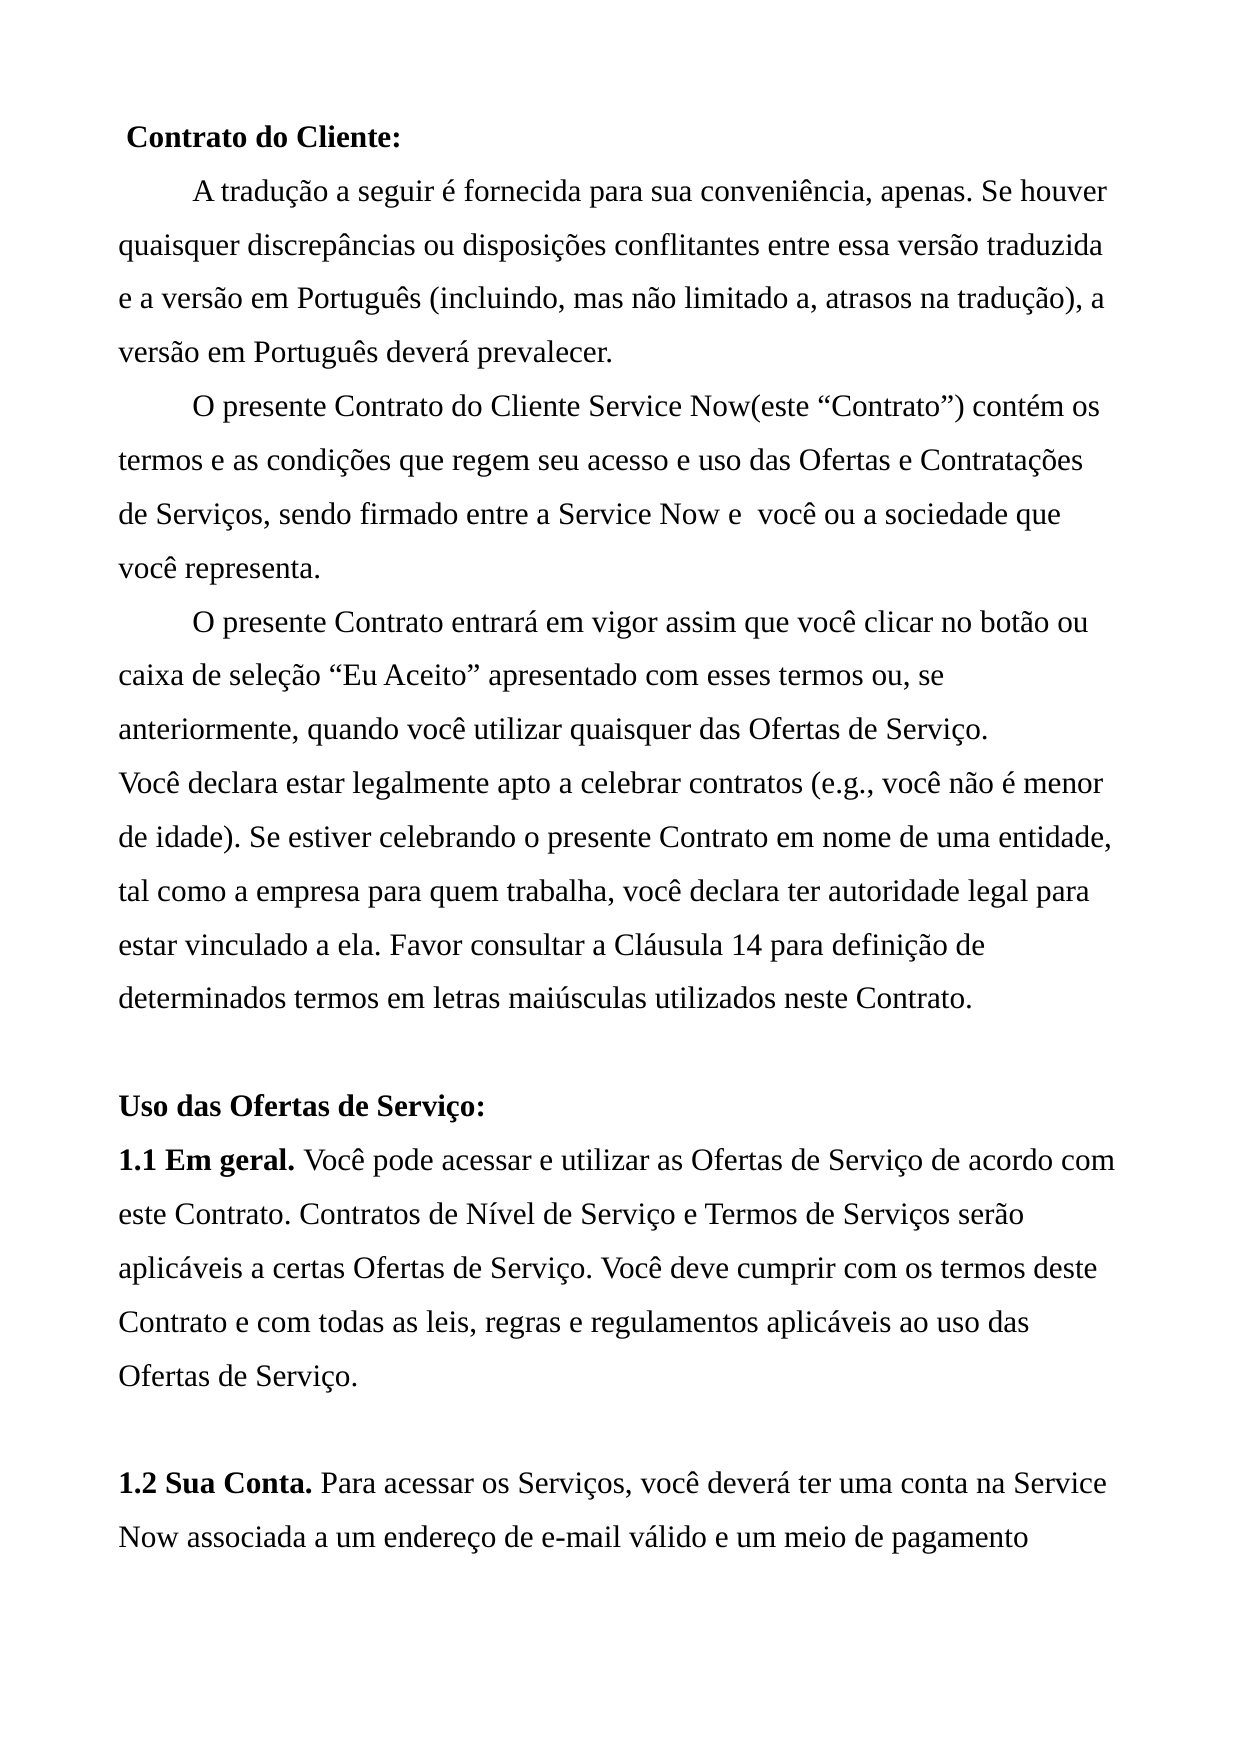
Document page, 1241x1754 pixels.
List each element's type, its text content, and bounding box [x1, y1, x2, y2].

text 1.2 Sua Conta. Para acessar os Serviços, você deverá ter uma conta na Service Now associada a um endereço de e-mail válido e um meio de pagamento [118, 1464, 1122, 1554]
text 1.1 Em geral. Você pode acessar e utilizar as Ofertas de Serviço de acordo com este Contrato. Contratos de Nível de Serviço e Termos de Serviços serão aplicáveis a certas Ofertas de Serviço. Você deve cumprir com os termos deste Contrato e com todas as leis, regras e regulamentos aplicáveis ao uso das Ofertas de Serviço. [118, 1141, 1122, 1393]
text Uso das Ofertas de Serviço: [118, 1087, 1122, 1123]
text O presente Contrato entrará em vigor assim que você clicar no botão ou caixa de seleção “Eu Aceito” apresentado com esses termos ou, se anteriormente, quando você utilizar quaisquer das Ofertas de Serviço. [118, 603, 1122, 746]
text O presente Contrato do Cliente Service Now(este “Contrato”) contém os termos e as condições que regem seu acesso e uso das Ofertas e Contratações de Serviços, sendo firmado entre a Service Now e você ou a sociedade que você representa. [118, 387, 1122, 585]
text Você declara estar legalmente apto a celebrar contratos (e.g., você não é menor de idade). Se estiver celebrando o presente Contrato em nome de uma entidade, tal como a empresa para quem trabalha, você declara ter autoridade legal para estar vinculado a ela. Favor consultar a Cláusula 14 para definição de determinados termos em letras maiúsculas utilizados neste Contrato. [118, 764, 1122, 1016]
text A tradução a seguir é fornecida para sua conveniência, apenas. Se houver quaisquer discrepâncias ou disposições conflitantes entre essa versão traduzida e a versão em Português (incluindo, mas não limitado a, atrasos na tradução), a versão em Português deverá prevalecer. [118, 172, 1122, 369]
text Contrato do Cliente: [118, 118, 1122, 154]
